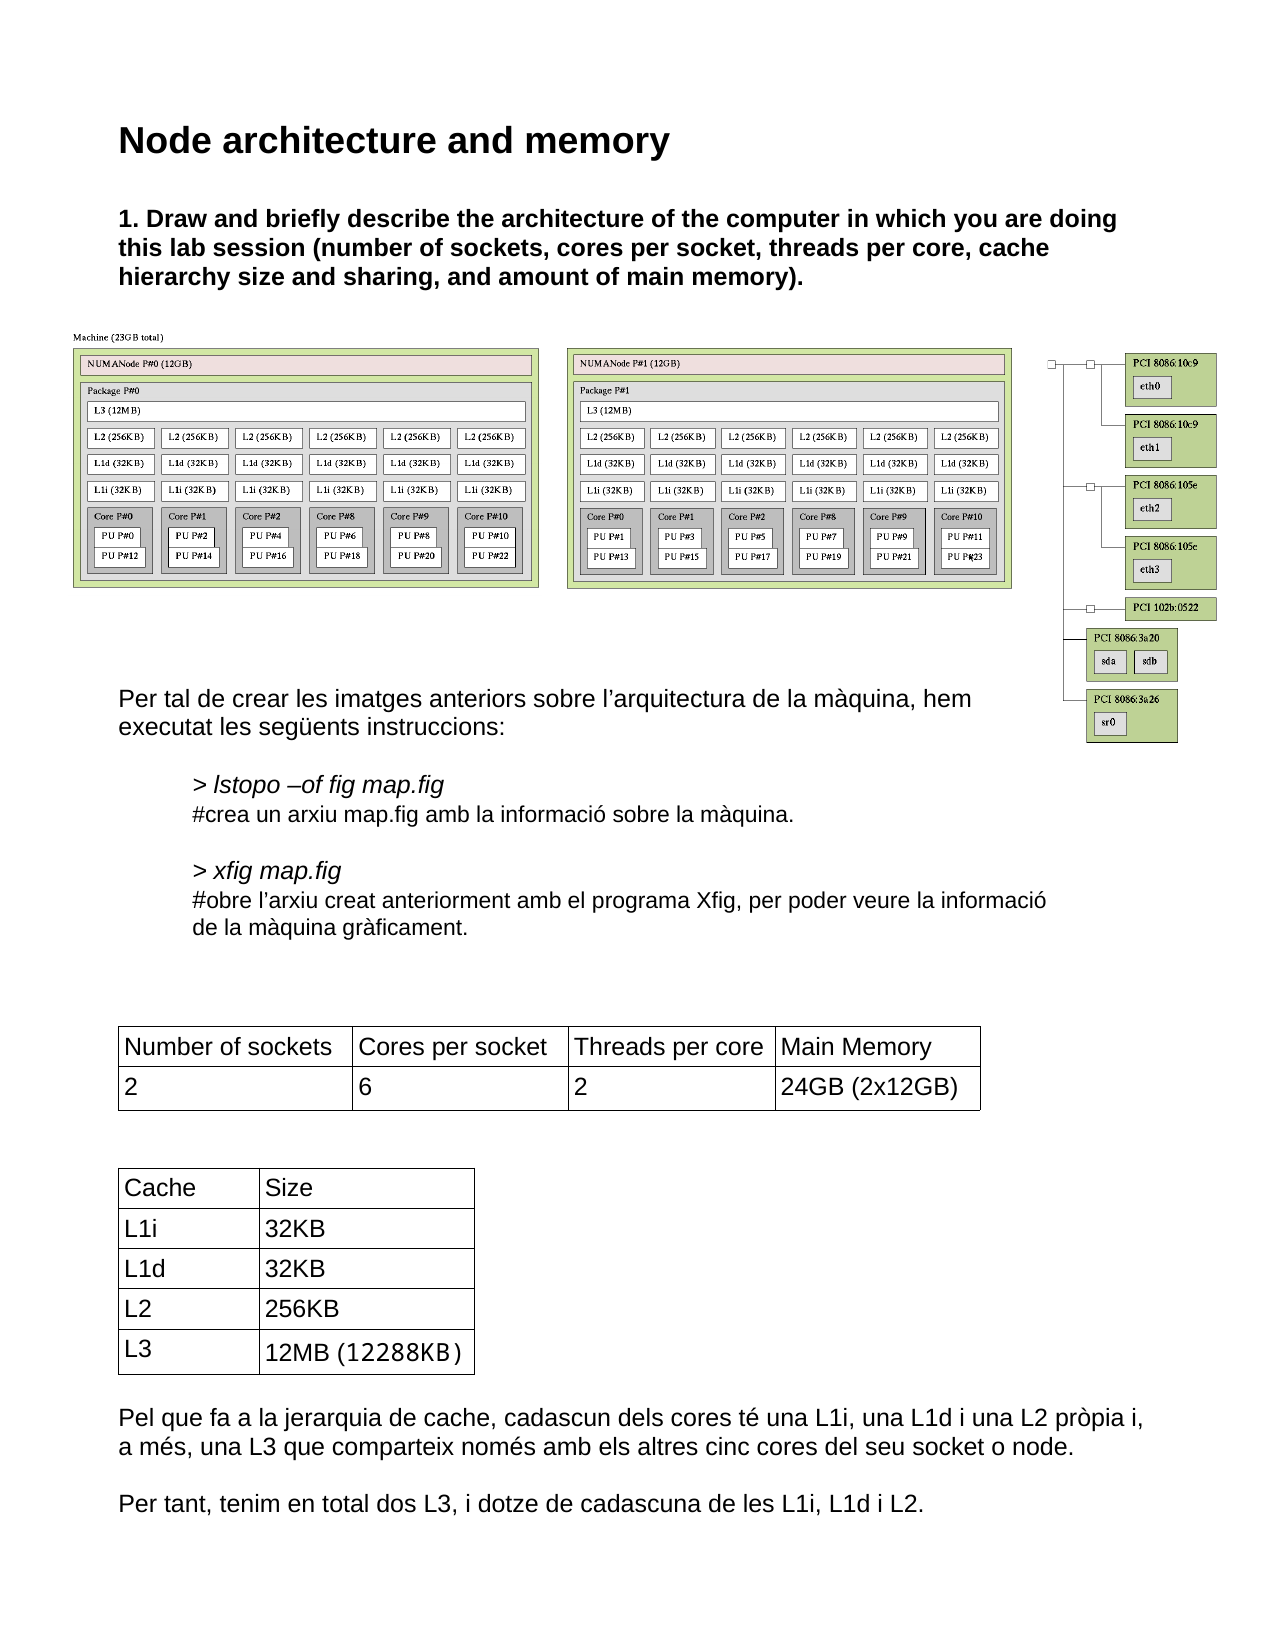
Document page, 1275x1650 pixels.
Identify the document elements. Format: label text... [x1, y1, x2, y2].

text > lstopo –of fig map.fig [118, 770, 1157, 798]
table_cell 32KB [260, 1249, 474, 1288]
table_cell L1d [119, 1249, 259, 1288]
table_header Cache [119, 1169, 259, 1208]
table_header Number of sockets [119, 1027, 352, 1066]
text Node architecture and memory [118, 118, 1157, 161]
text 1. Draw and briefly describe the architecture of the computer in which you are doing this lab session (number of sockets, cores per socket, threads per core, cache hierarchy size and sharing, and amount of main memory). [118, 204, 1157, 291]
table_header Size [260, 1169, 474, 1208]
table_cell 32KB [260, 1209, 474, 1248]
text Per tant, tenim en total dos L3, i dotze de cadascuna de les L1i, L1d i L2. [118, 1489, 1157, 1518]
table_cell L3 [119, 1330, 259, 1374]
picture [1047, 340, 1219, 746]
table_cell 256KB [260, 1289, 474, 1329]
text Pel que fa a la jerarquia de cache, cadascun dels cores té una L1i, una L1d i una L2 pròpia i, a més, una L3 que comparteix només amb els altres cinc cores del seu socket o node. [118, 1403, 1157, 1461]
table_cell L2 [119, 1289, 259, 1329]
table_header Threads per core [569, 1027, 775, 1066]
picture [566, 342, 1016, 593]
table_cell 2 [569, 1067, 775, 1110]
table_header Cores per socket [353, 1027, 568, 1066]
table_header Main Memory [776, 1027, 980, 1066]
picture [68, 332, 543, 596]
table_cell 2 [119, 1067, 352, 1110]
table_cell 24GB (2x12GB) [776, 1067, 980, 1110]
text > xfig map.fig [118, 856, 1157, 885]
table_cell L1i [119, 1209, 259, 1248]
text #crea un arxiu map.fig amb la informació sobre la màquina. [118, 798, 1157, 827]
text Per tal de crear les imatges anteriors sobre l’arquitectura de la màquina, hem executat les següents instruccions: [118, 683, 1047, 741]
text #obre l’arxiu creat anteriorment amb el programa Xfig, per poder veure la informació de la màquina gràficament. [118, 885, 1157, 940]
table_cell 12MB (12288KB) [260, 1330, 474, 1374]
table_cell 6 [353, 1067, 568, 1110]
